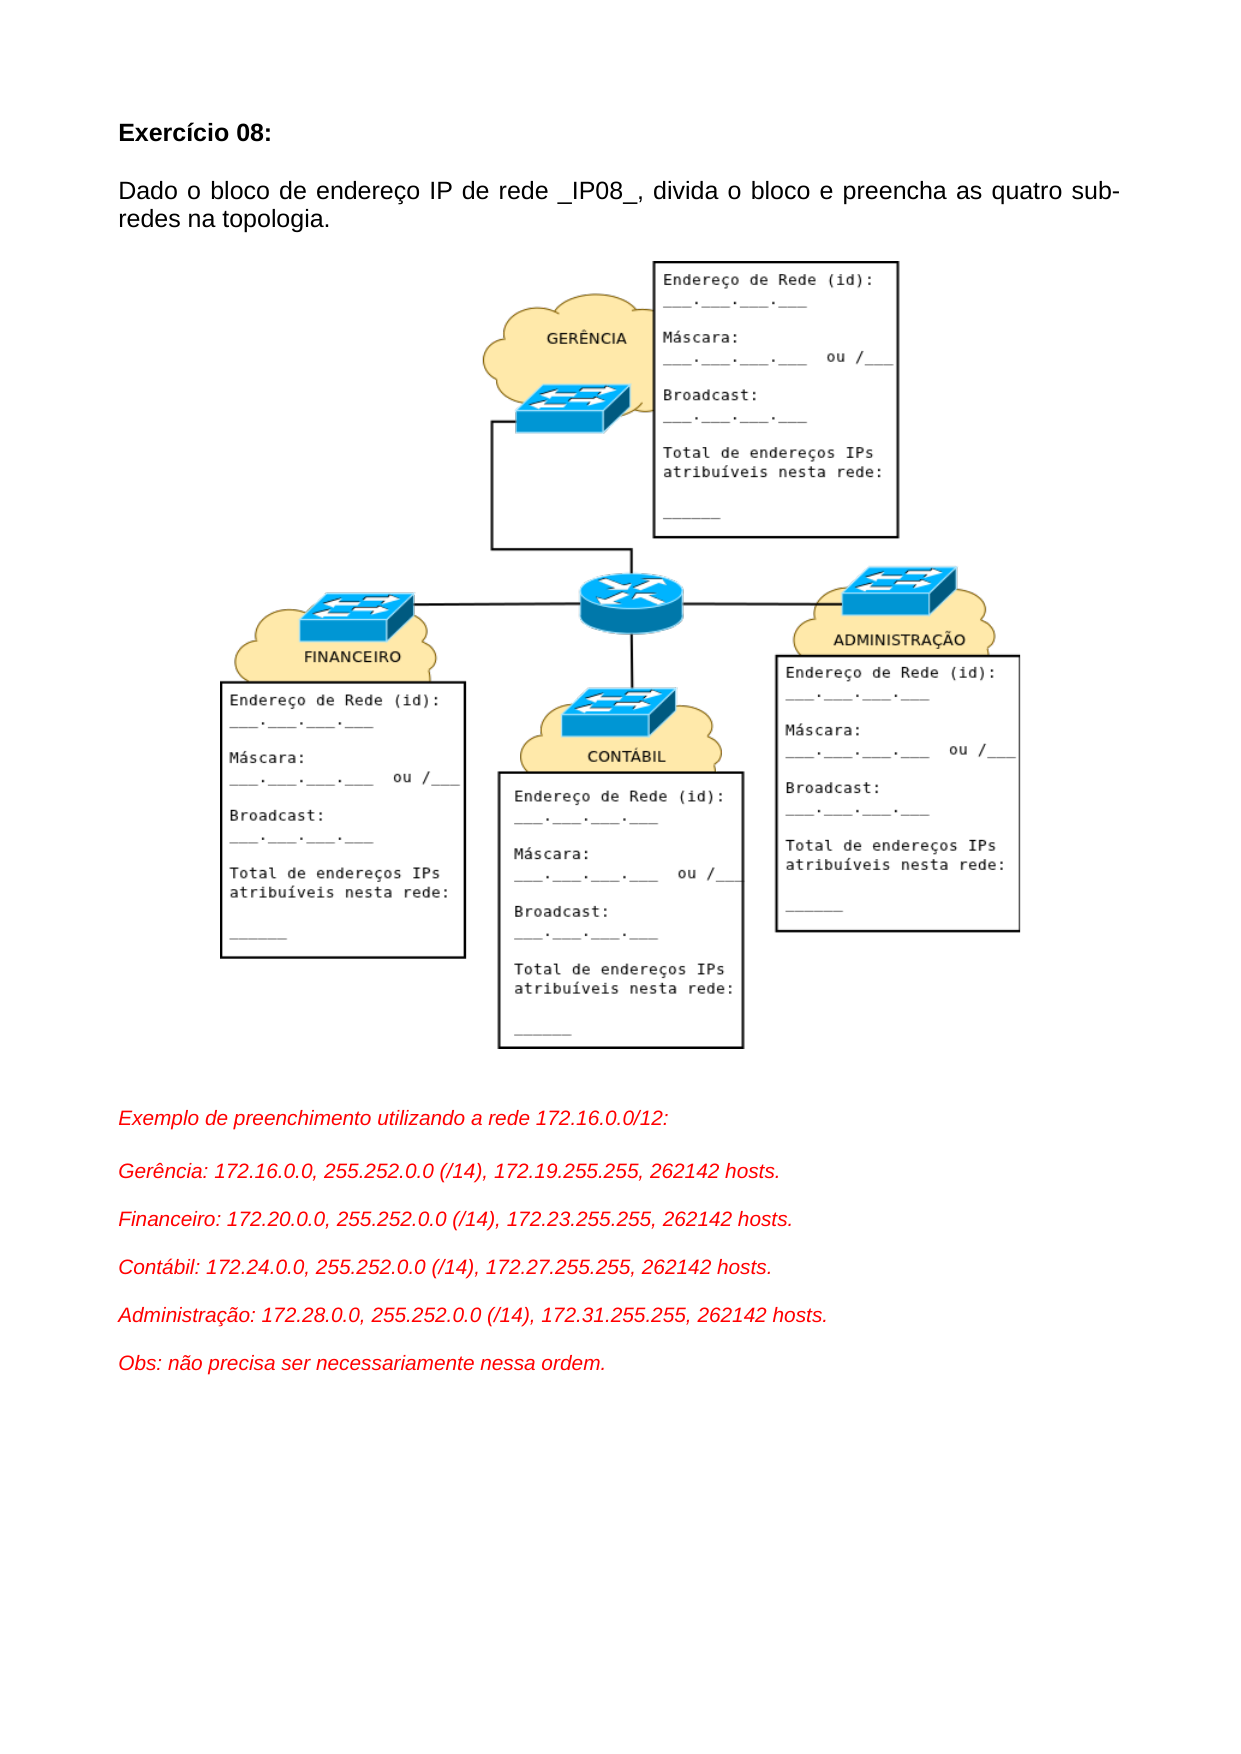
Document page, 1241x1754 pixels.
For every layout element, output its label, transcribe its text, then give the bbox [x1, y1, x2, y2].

text Exercício 08: [118, 118, 1122, 147]
text Financeiro: 172.20.0.0, 255.252.0.0 (/14), 172.23.255.255, 262142 hosts. [118, 1207, 1122, 1231]
text Dado o bloco de endereço IP de rede _IP08_, divida o bloco e preencha as quatro sub-redes na topologia. [118, 176, 1122, 233]
picture [220, 261, 1020, 1049]
text Exemplo de preenchimento utilizando a rede 172.16.0.0/12: [118, 1106, 1122, 1130]
text Obs: não precisa ser necessariamente nessa ordem. [118, 1350, 1122, 1374]
text Administração: 172.28.0.0, 255.252.0.0 (/14), 172.31.255.255, 262142 hosts. [118, 1302, 1122, 1326]
text Contábil: 172.24.0.0, 255.252.0.0 (/14), 172.27.255.255, 262142 hosts. [118, 1254, 1122, 1278]
text Gerência: 172.16.0.0, 255.252.0.0 (/14), 172.19.255.255, 262142 hosts. [118, 1159, 1122, 1183]
